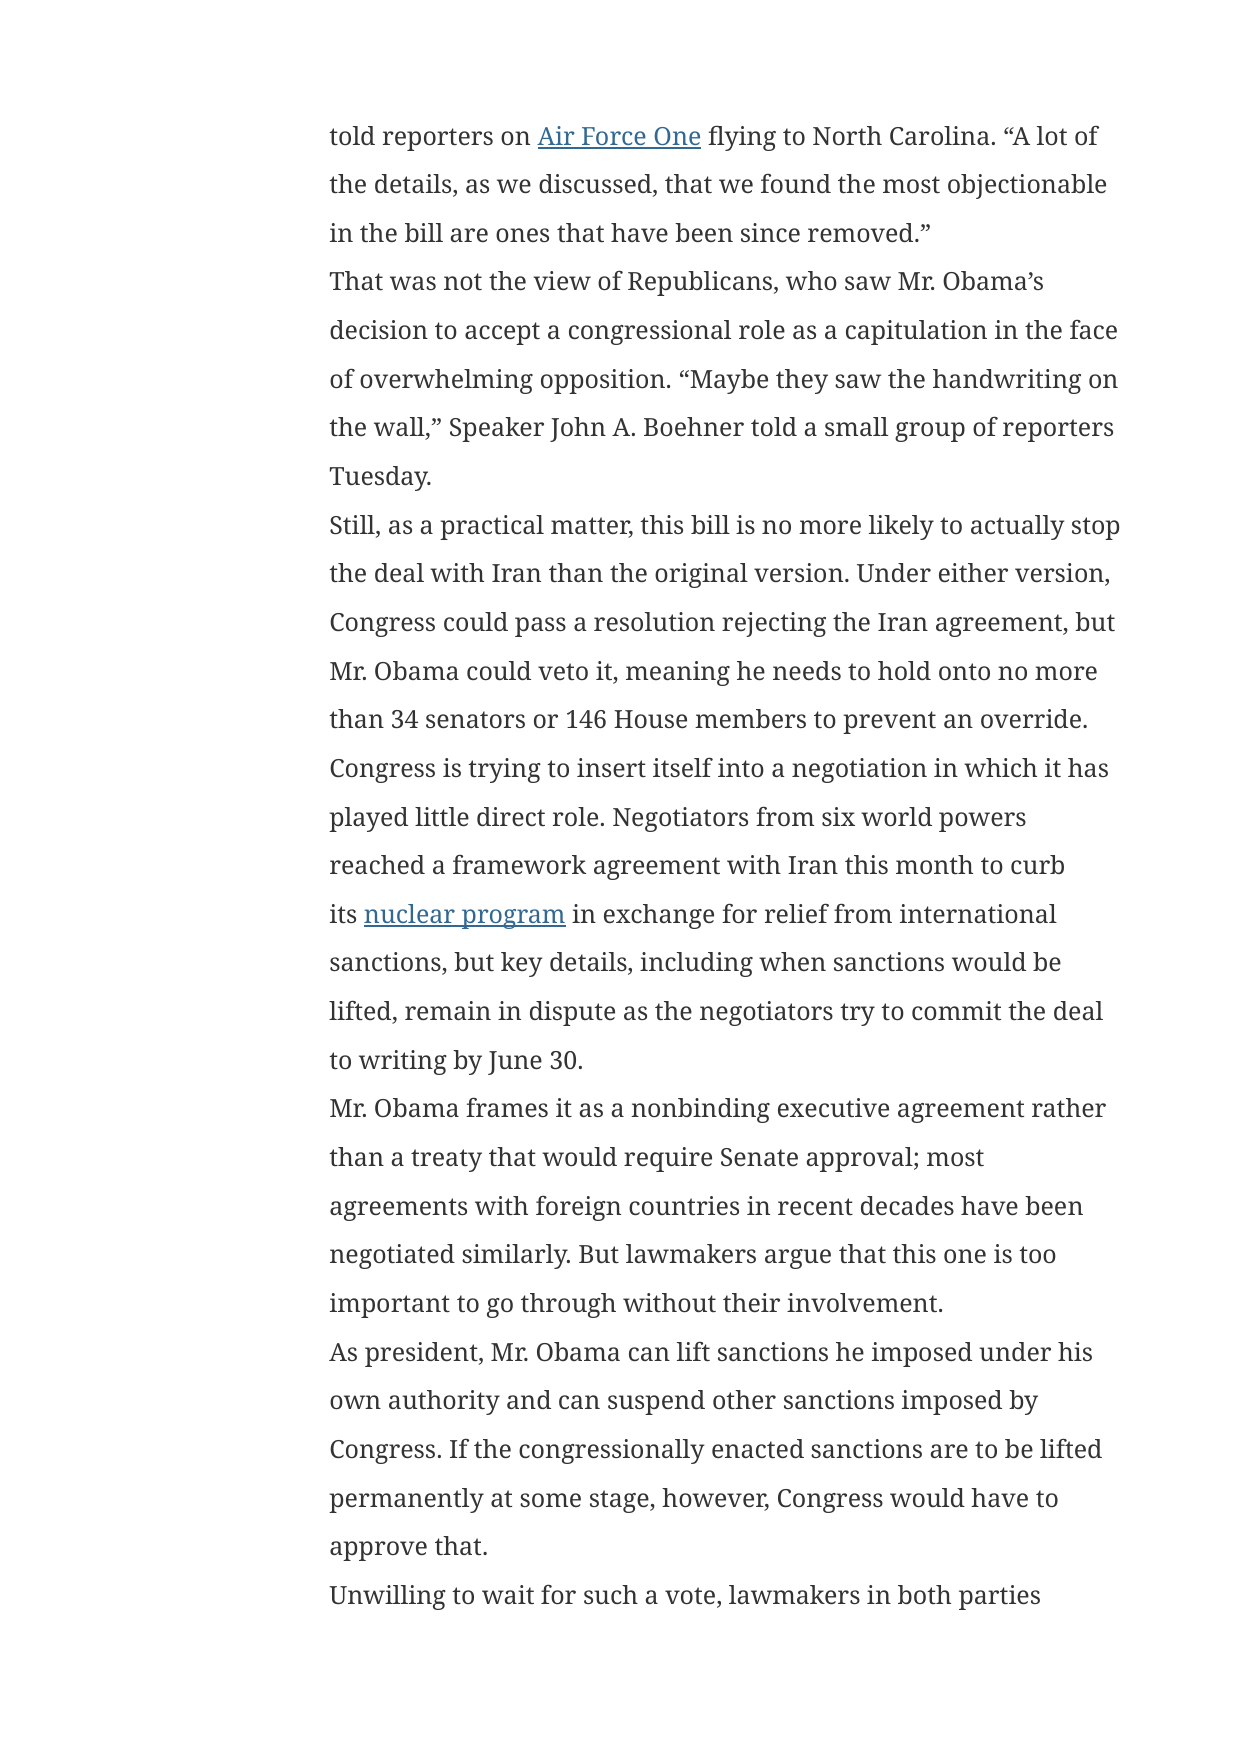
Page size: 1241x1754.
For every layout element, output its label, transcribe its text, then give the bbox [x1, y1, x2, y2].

text Mr. Obama frames it as a nonbinding executive agreement rather than a treaty that would require Senate approval; most agreements with foreign countries in recent decades have been negotiated similarly. But lawmakers argue that this one is too important to go through without their involvement. [329, 1091, 1122, 1320]
text That was not the view of Republicans, who saw Mr. Obama’s decision to accept a congressional role as a capitulation in the face of overwhelming opposition. “Maybe they saw the handwriting on the wall,” Speaker John A. Boehner told a small group of reporters Tuesday. [329, 264, 1122, 493]
text Congress is trying to insert itself into a negotiation in which it has played little direct role. Negotiators from six world powers reached a framework agreement with Iran this month to curb its nuclear program in exchange for relief from international sanctions, but key details, including when sanctions would be lifted, remain in dispute as the negotiators try to commit the deal to writing by June 30. [329, 751, 1122, 1076]
text told reporters on Air Force One flying to North Carolina. “A lot of the details, as we discussed, that we found the most objectionable in the bill are ones that have been since removed.” [329, 118, 1122, 249]
text Still, as a practical matter, this bill is no more likely to actually stop the deal with Iran than the original version. Under either version, Congress could pass a resolution rejecting the Iran agreement, but Mr. Obama could veto it, meaning he needs to hold onto no more than 34 senators or 146 House members to prevent an override. [329, 507, 1122, 736]
text As president, Mr. Obama can lift sanctions he imposed under his own authority and can suspend other sanctions imposed by Congress. If the congressionally enacted sanctions are to be lifted permanently at some stage, however, Congress would have to approve that. [329, 1334, 1122, 1563]
text Unwilling to wait for such a vote, lawmakers in both parties [329, 1577, 1122, 1612]
